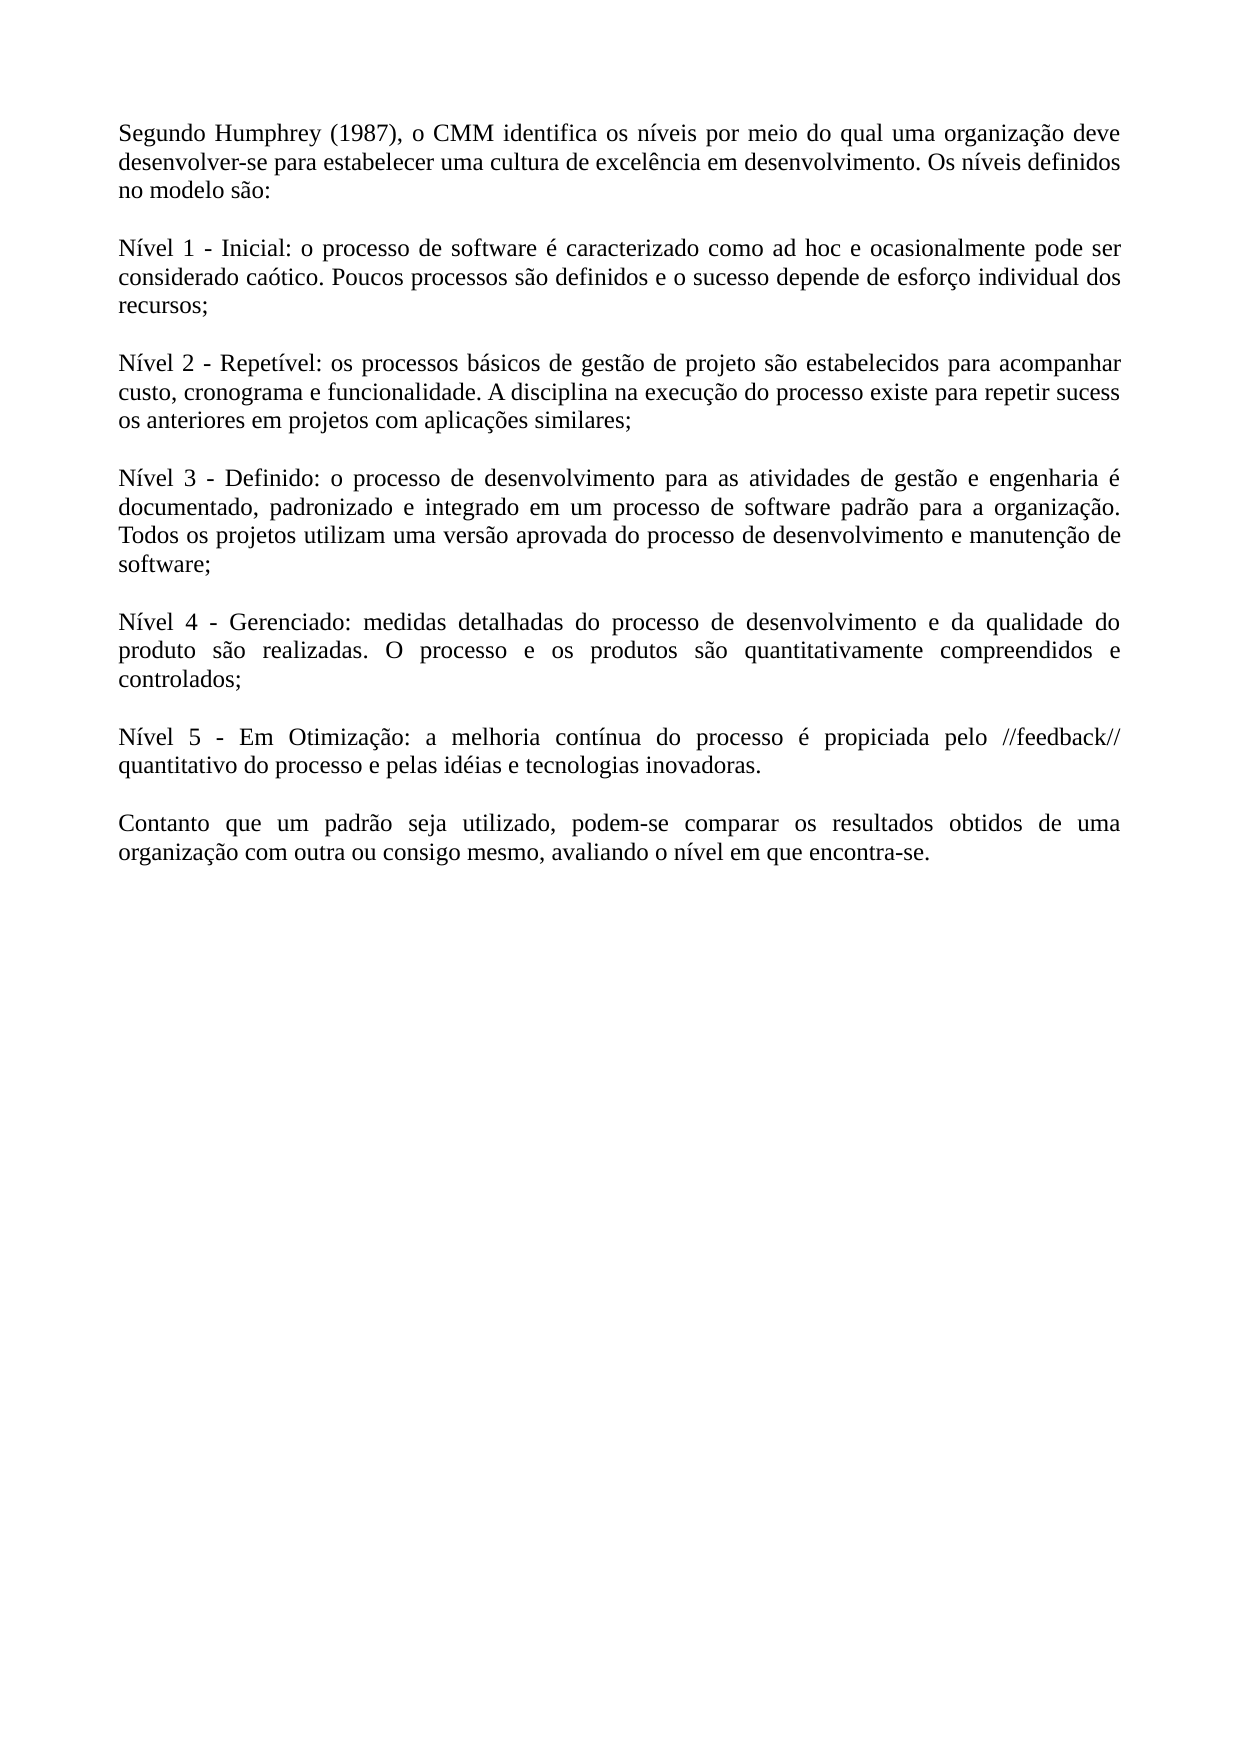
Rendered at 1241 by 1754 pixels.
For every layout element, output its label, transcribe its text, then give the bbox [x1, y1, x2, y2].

text Nível 3 - Definido: o processo de desenvolvimento para as atividades de gestão e engenharia é documentado, padronizado e integrado em um processo de software padrão para a organização. Todos os projetos utilizam uma versão aprovada do processo de desenvolvimento e manutenção de software; [118, 463, 1122, 578]
text Contanto que um padrão seja utilizado, podem-se comparar os resultados obtidos de uma organização com outra ou consigo mesmo, avaliando o nível em que encontra-se. [118, 808, 1122, 866]
text Nível 5 - Em Otimização: a melhoria contínua do processo é propiciada pelo //feedback// quantitativo do processo e pelas idéias e tecnologias inovadoras. [118, 722, 1122, 779]
text Nível 2 - Repetível: os processos básicos de gestão de projeto são estabelecidos para acompanhar custo, cronograma e funcionalidade. A disciplina na execução do processo existe para repetir sucess os anteriores em projetos com aplicações similares; [118, 348, 1122, 434]
text Nível 1 - Inicial: o processo de software é caracterizado como ad hoc e ocasionalmente pode ser considerado caótico. Poucos processos são definidos e o sucesso depende de esforço individual dos recursos; [118, 233, 1122, 319]
text Nível 4 - Gerenciado: medidas detalhadas do processo de desenvolvimento e da qualidade do produto são realizadas. O processo e os produtos são quantitativamente compreendidos e controlados; [118, 607, 1122, 693]
text Segundo Humphrey (1987), o CMM identifica os níveis por meio do qual uma organização deve desenvolver-se para estabelecer uma cultura de excelência em desenvolvimento. Os níveis definidos no modelo são: [118, 118, 1122, 204]
